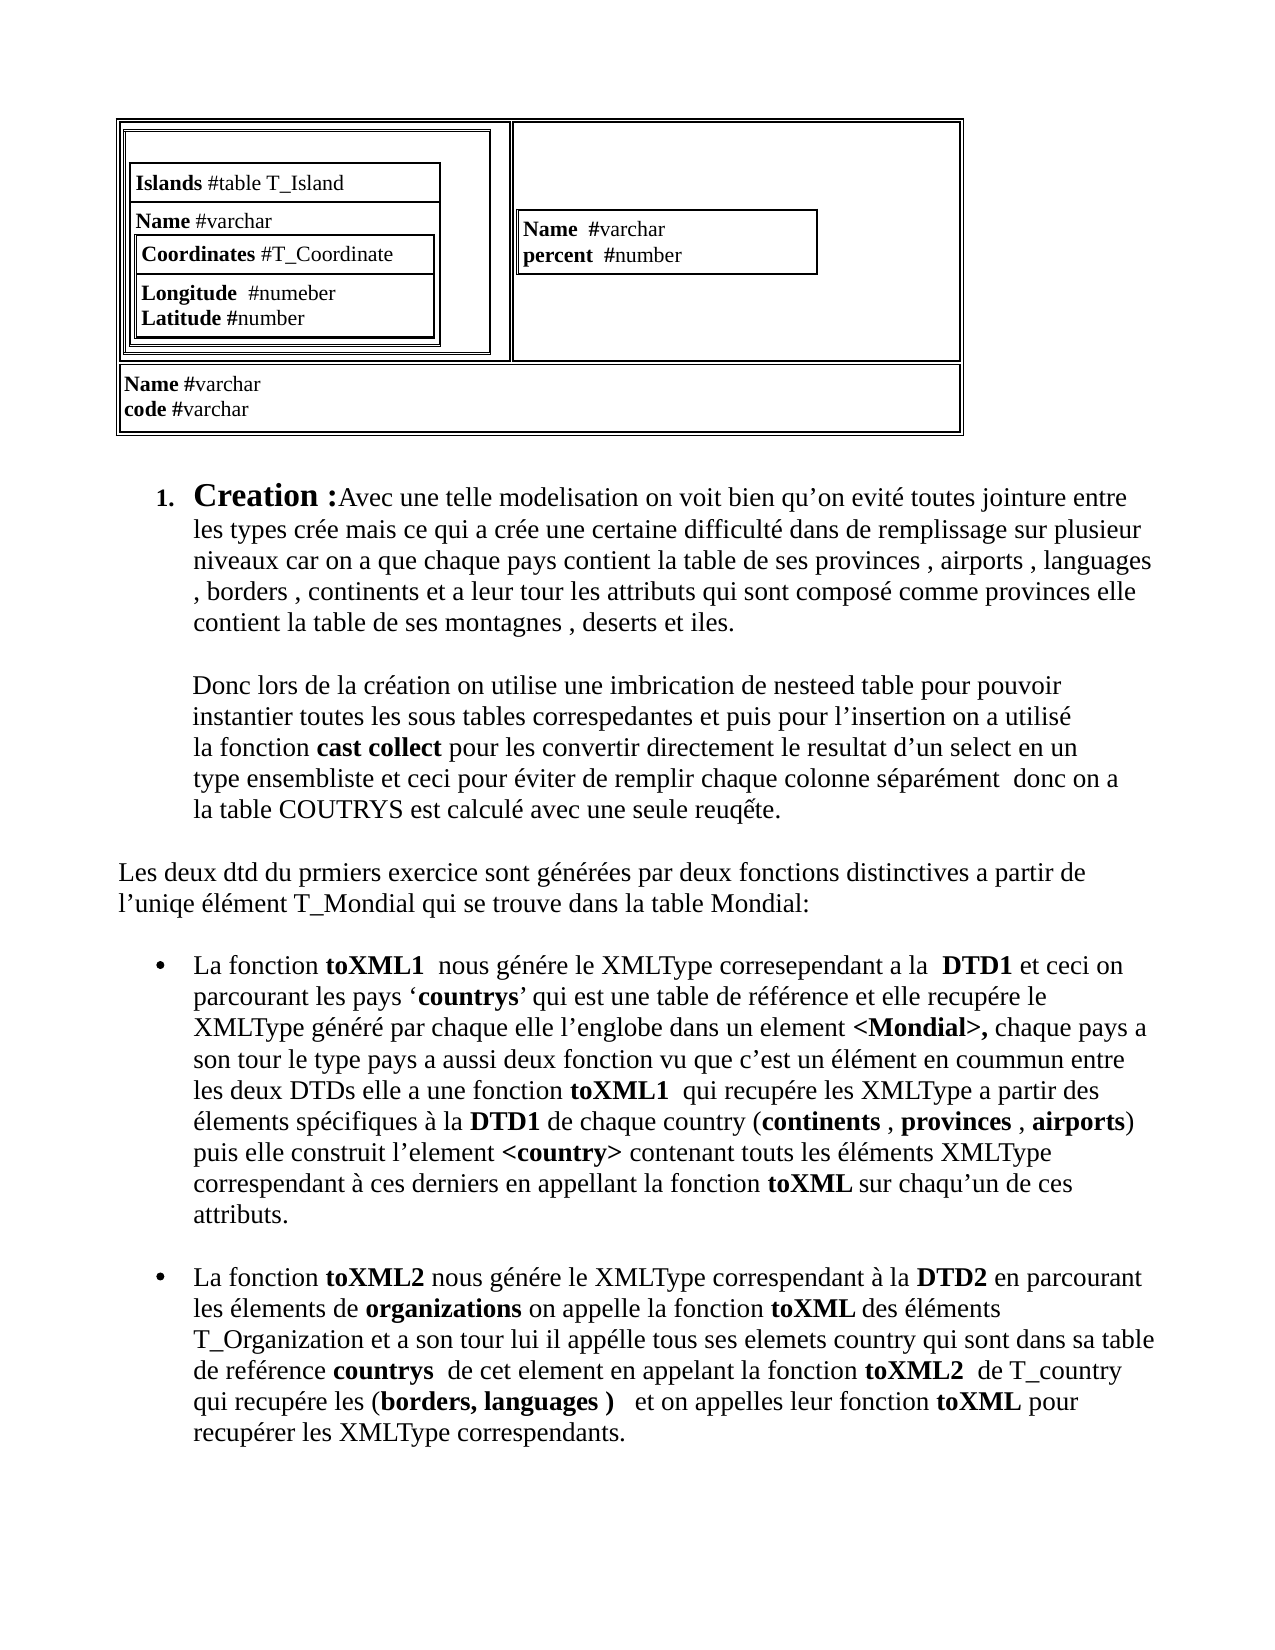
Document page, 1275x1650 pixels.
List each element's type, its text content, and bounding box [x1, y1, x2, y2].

table_header Islands #table T_Island [131, 164, 439, 201]
list Creation :Avec une telle modelisation on voit bien qu’on evité toutes jointure entre les types crée mais ce qui a crée une certaine difficulté dans de remplissage sur plusieur niveaux car on a que chaque pays contient la table de ses provinces , airports , languages , borders , continents et a leur tour les attributs qui sont composé comme provinces elle contient la table de ses montagnes , deserts et iles. [156, 475, 1157, 638]
text Donc lors de la création on utilise une imbrication de nesteed table pour pouvoir instantier toutes les sous tables correspedantes et puis pour l’insertion on a utilisé [118, 669, 1157, 731]
text Les deux dtd du prmiers exercice sont générées par deux fonctions distinctives a partir de l’uniqe élément T_Mondial qui se trouve dans la table Mondial: [118, 856, 1157, 918]
table_cell [121, 123, 509, 360]
list La fonction toXML2 nous génére le XMLType correspendant à la DTD2 en parcourant les élements de organizations on appelle la fonction toXML des éléments T_Organization et a son tour lui il appélle tous ses elemets country qui sont dans sa table de reférence countrys de cet element en appelant la fonction toXML2 de T_country qui recupére les (borders, languages ) et on appelles leur fonction toXML pour recupérer les XMLType correspendants. [156, 1261, 1157, 1448]
table_cell [514, 123, 959, 360]
text la table COUTRYS est calculé avec une seule reuqếte. [193, 793, 1157, 824]
table_header Coordinates #T_Coordinate [137, 236, 433, 272]
table_cell [126, 132, 489, 352]
table_cell Name #varchar code #varchar [121, 365, 959, 431]
table_cell Longitude #numeber Latitude #number [137, 275, 433, 336]
table_cell Name #varchar [131, 203, 439, 344]
list La fonction toXML1 nous génére le XMLType corresependant a la DTD1 et ceci on parcourant les pays ‘countrys’ qui est une table de référence et elle recupére le XMLType généré par chaque elle l’englobe dans un element <Mondial>, chaque pays a son tour le type pays a aussi deux fonction vu que c’est un élément en coummun entre les deux DTDs elle a une fonction toXML1 qui recupére les XMLType a partir des élements spécifiques à la DTD1 de chaque country (continents , provinces , airports) puis elle construit l’element <country> contenant touts les éléments XMLType correspendant à ces derniers en appellant la fonction toXML sur chaqu’un de ces attributs. [156, 949, 1157, 1229]
text type ensembliste et ceci pour éviter de remplir chaque colonne séparément donc on a [193, 762, 1157, 793]
text la fonction cast collect pour les convertir directement le resultat d’un select en un [193, 731, 1157, 762]
table_cell Name #varchar percent #number [519, 211, 816, 272]
